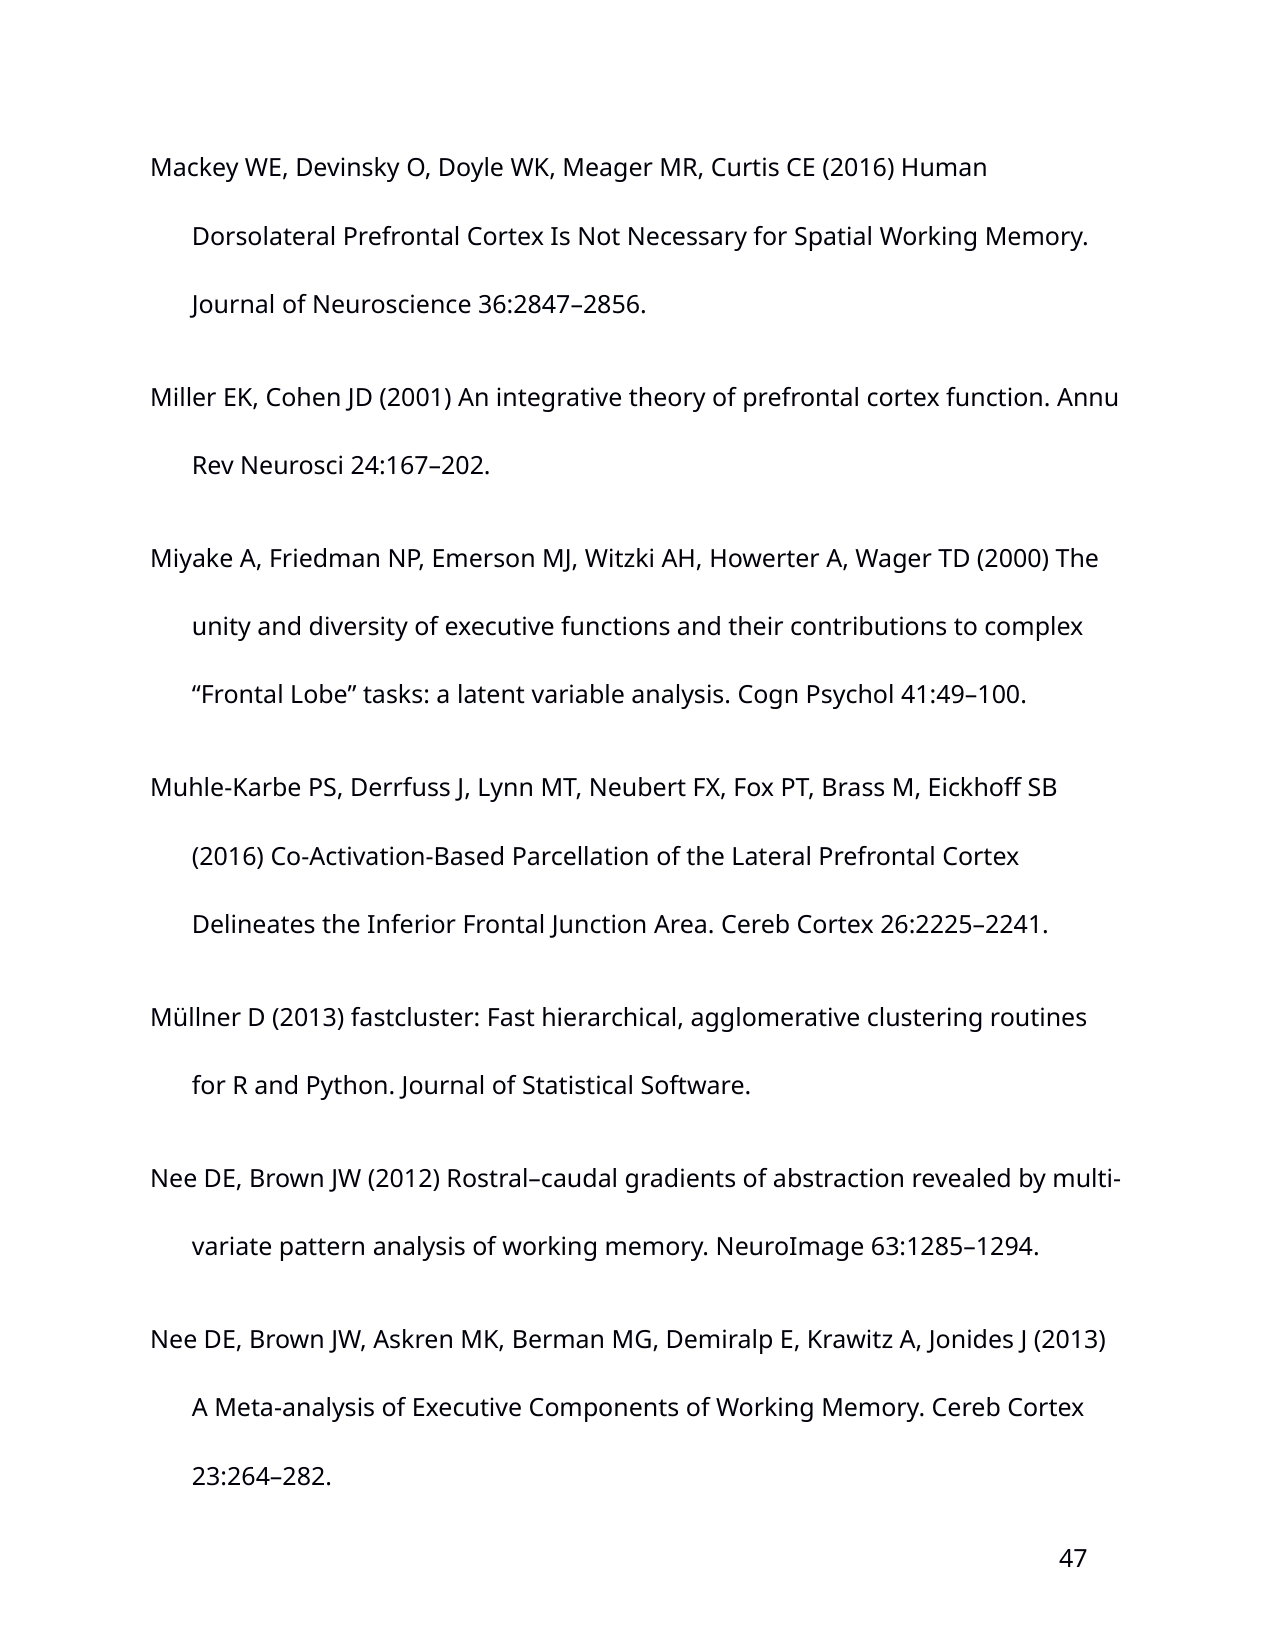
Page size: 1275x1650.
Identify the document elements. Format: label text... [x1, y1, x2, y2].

text Mackey WE, Devinsky O, Doyle WK, Meager MR, Curtis CE (2016) Human Dorsolateral Prefrontal Cortex Is Not Necessary for Spatial Working Memory. Journal of Neuroscience 36:2847–2856. [150, 150, 1125, 320]
text Muhle-Karbe PS, Derrfuss J, Lynn MT, Neubert FX, Fox PT, Brass M, Eickhoff SB (2016) Co-Activation-Based Parcellation of the Lateral Prefrontal Cortex Delineates the Inferior Frontal Junction Area. Cereb Cortex 26:2225–2241. [150, 770, 1125, 940]
text Nee DE, Brown JW (2012) Rostral–caudal gradients of abstraction revealed by multi-variate pattern analysis of working memory. NeuroImage 63:1285–1294. [150, 1161, 1125, 1263]
text Miller EK, Cohen JD (2001) An integrative theory of prefrontal cortex function. Annu Rev Neurosci 24:167–202. [150, 379, 1125, 482]
text Miyake A, Friedman NP, Emerson MJ, Witzki AH, Howerter A, Wager TD (2000) The unity and diversity of executive functions and their contributions to complex “Frontal Lobe” tasks: a latent variable analysis. Cogn Psychol 41:49–100. [150, 541, 1125, 711]
text Nee DE, Brown JW, Askren MK, Berman MG, Demiralp E, Krawitz A, Jonides J (2013) A Meta-analysis of Executive Components of Working Memory. Cereb Cortex 23:264–282. [150, 1322, 1125, 1492]
text Müllner D (2013) fastcluster: Fast hierarchical, agglomerative clustering routines for R and Python. Journal of Statistical Software. [150, 999, 1125, 1102]
